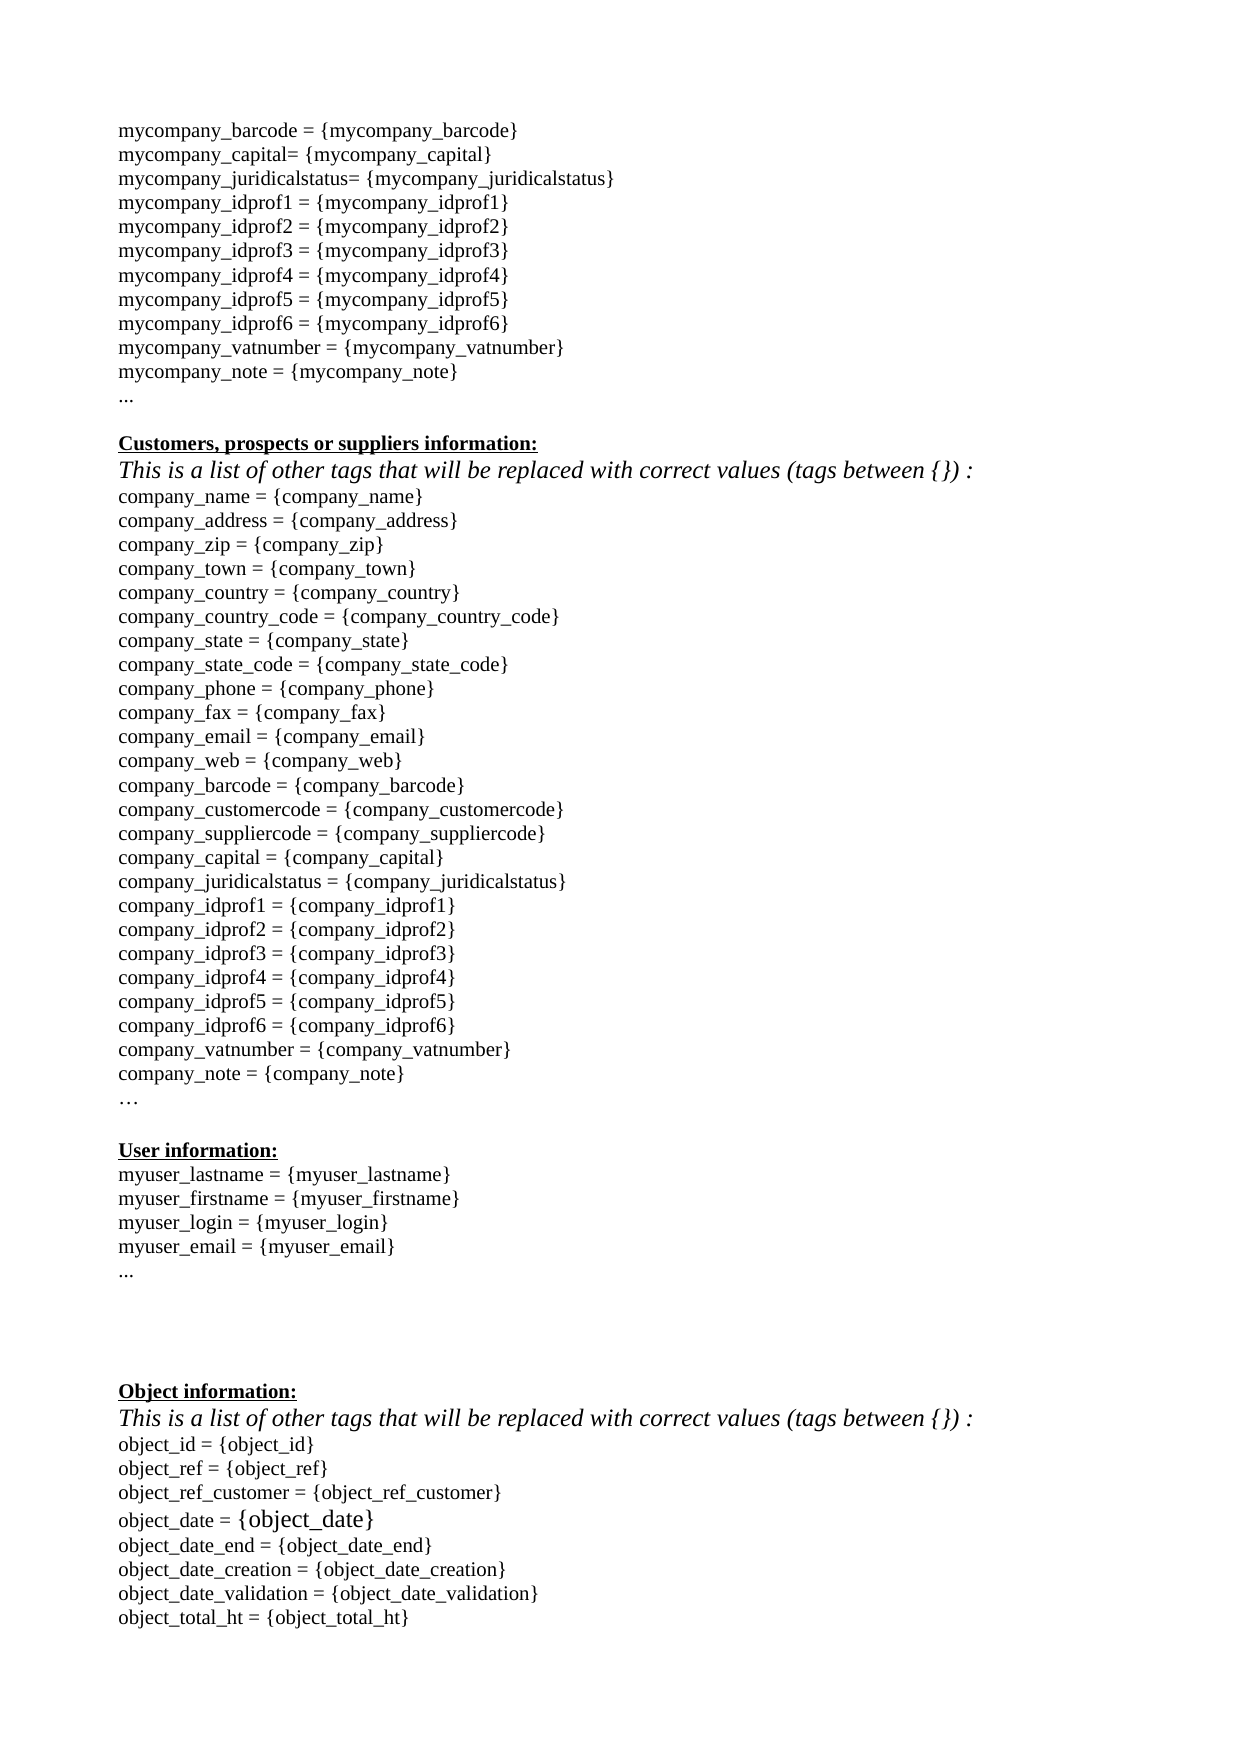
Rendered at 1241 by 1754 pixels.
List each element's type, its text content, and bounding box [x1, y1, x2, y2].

text company_fax = {company_fax} [118, 700, 1122, 724]
text company_suppliercode = {company_suppliercode} [118, 821, 1122, 845]
text object_date_end = {object_date_end} [118, 1532, 1122, 1557]
text … [118, 1085, 1122, 1109]
text myuser_lastname = {myuser_lastname} [118, 1162, 1122, 1186]
text object_id = {object_id} [118, 1432, 1122, 1456]
text company_web = {company_web} [118, 748, 1122, 772]
text object_date_creation = {object_date_creation} [118, 1557, 1122, 1581]
text This is a list of other tags that will be replaced with correct values (tags between {}) : [118, 455, 1122, 484]
text User information: [118, 1138, 1122, 1162]
text ... [118, 1258, 1122, 1282]
text Customers, prospects or suppliers information: [118, 431, 1122, 455]
text mycompany_idprof3 = {mycompany_idprof3} [118, 238, 1122, 262]
text company_state = {company_state} [118, 628, 1122, 652]
text company_name = {company_name} [118, 484, 1122, 508]
text company_address = {company_address} [118, 508, 1122, 532]
text company_phone = {company_phone} [118, 676, 1122, 700]
text company_juridicalstatus = {company_juridicalstatus} [118, 869, 1122, 893]
text myuser_firstname = {myuser_firstname} [118, 1186, 1122, 1210]
text myuser_login = {myuser_login} [118, 1210, 1122, 1234]
text company_note = {company_note} [118, 1061, 1122, 1085]
text company_town = {company_town} [118, 556, 1122, 580]
text company_idprof3 = {company_idprof3} [118, 941, 1122, 965]
text company_idprof6 = {company_idprof6} [118, 1013, 1122, 1037]
text mycompany_note = {mycompany_note} [118, 359, 1122, 383]
text object_date_validation = {object_date_validation} [118, 1581, 1122, 1605]
text company_email = {company_email} [118, 724, 1122, 748]
text company_idprof5 = {company_idprof5} [118, 989, 1122, 1013]
text This is a list of other tags that will be replaced with correct values (tags between {}) : [118, 1403, 1122, 1432]
text company_customercode = {company_customercode} [118, 797, 1122, 821]
text company_state_code = {company_state_code} [118, 652, 1122, 676]
text mycompany_idprof5 = {mycompany_idprof5} [118, 287, 1122, 311]
text company_idprof4 = {company_idprof4} [118, 965, 1122, 989]
text company_vatnumber = {company_vatnumber} [118, 1037, 1122, 1061]
text company_idprof2 = {company_idprof2} [118, 917, 1122, 941]
text company_zip = {company_zip} [118, 532, 1122, 556]
text myuser_email = {myuser_email} [118, 1234, 1122, 1258]
text mycompany_idprof1 = {mycompany_idprof1} [118, 190, 1122, 214]
text mycompany_vatnumber = {mycompany_vatnumber} [118, 335, 1122, 359]
text mycompany_capital= {mycompany_capital} [118, 142, 1122, 166]
text company_country = {company_country} [118, 580, 1122, 604]
text mycompany_idprof4 = {mycompany_idprof4} [118, 262, 1122, 287]
text company_country_code = {company_country_code} [118, 604, 1122, 628]
text mycompany_barcode = {mycompany_barcode} [118, 118, 1122, 142]
text Object information: [118, 1379, 1122, 1403]
text company_capital = {company_capital} [118, 845, 1122, 869]
text object_ref = {object_ref} [118, 1456, 1122, 1480]
text object_total_ht = {object_total_ht} [118, 1605, 1122, 1629]
text company_barcode = {company_barcode} [118, 772, 1122, 797]
text mycompany_idprof6 = {mycompany_idprof6} [118, 311, 1122, 335]
text object_ref_customer = {object_ref_customer} [118, 1480, 1122, 1504]
text mycompany_juridicalstatus= {mycompany_juridicalstatus} [118, 166, 1122, 190]
text object_date = {object_date} [118, 1504, 1122, 1532]
text company_idprof1 = {company_idprof1} [118, 893, 1122, 917]
text mycompany_idprof2 = {mycompany_idprof2} [118, 214, 1122, 238]
text ... [118, 383, 1122, 407]
